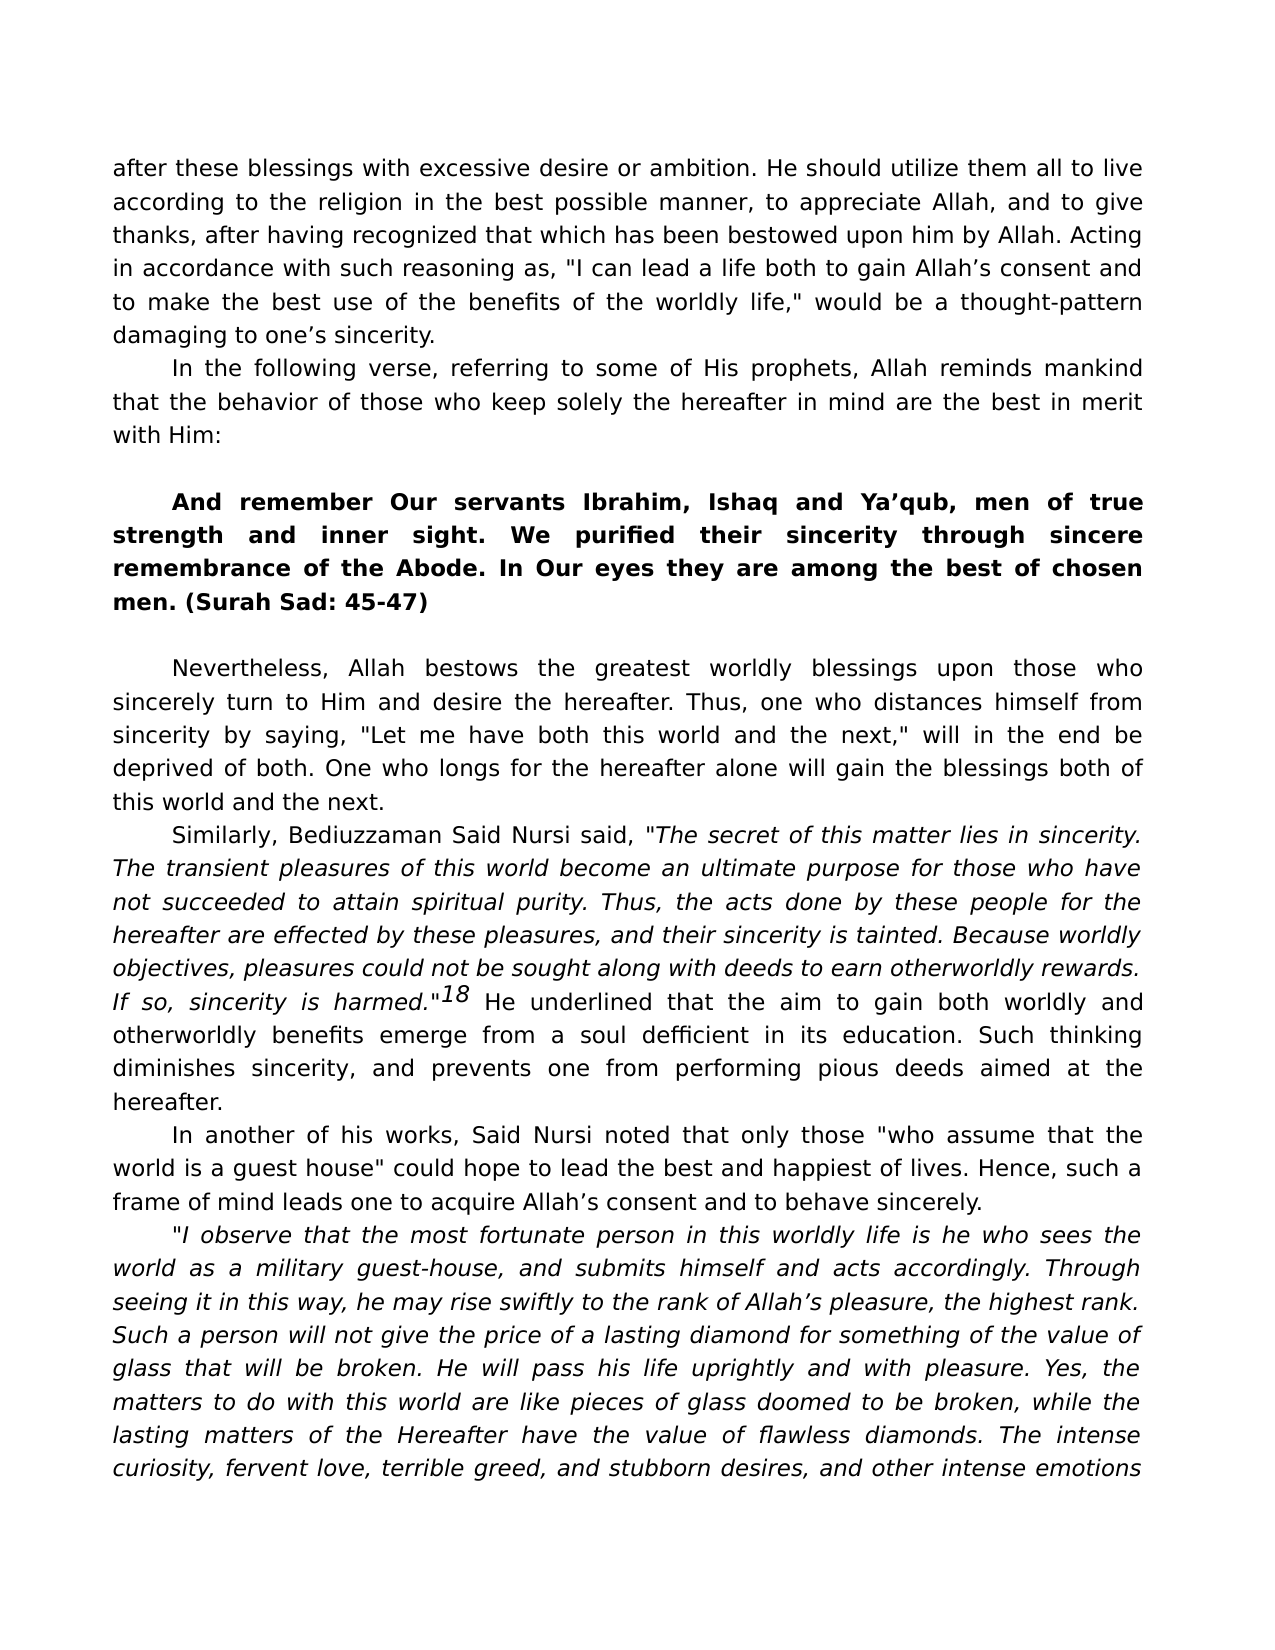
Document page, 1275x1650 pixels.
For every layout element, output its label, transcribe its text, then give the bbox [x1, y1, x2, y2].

text In another of his works, Said Nursi noted that only those "who assume that the world is a guest house" could hope to lead the best and happiest of lives. Hence, such a frame of mind leads one to acquire Allah’s consent and to behave sincerely. [112, 1117, 1145, 1217]
text "I observe that the most fortunate person in this worldly life is he who sees the world as a military guest-house, and submits himself and acts accordingly. Through seeing it in this way, he may rise swiftly to the rank of Allah’s pleasure, the highest rank. Such a person will not give the price of a lasting diamond for something of the value of glass that will be broken. He will pass his life uprightly and with pleasure. Yes, the matters to do with this world are like pieces of glass doomed to be broken, while the lasting matters of the Hereafter have the value of flawless diamonds. The intense curiosity, fervent love, terrible greed, and stubborn desires, and other intense emotions [112, 1217, 1145, 1483]
text And remember Our servants Ibrahim, Ishaq and Ya’qub, men of true strength and inner sight. We purified their sincerity through sincere remembrance of the Abode. In Our eyes they are among the best of chosen men. (Surah Sad: 45-47) [112, 483, 1145, 617]
text In the following verse, referring to some of His prophets, Allah reminds mankind that the behavior of those who keep solely the hereafter in mind are the best in merit with Him: [112, 350, 1145, 450]
text Similarly, Bediuzzaman Said Nursi said, "The secret of this matter lies in sincerity. The transient pleasures of this world become an ultimate purpose for those who have not succeeded to attain spiritual purity. Thus, the acts done by these people for the hereafter are effected by these pleasures, and their sincerity is tainted. Because worldly objectives, pleasures could not be sought along with deeds to earn otherworldly rewards. If so, sincerity is harmed."18 He underlined that the aim to gain both worldly and otherworldly benefits emerge from a soul defficient in its education. Such thinking diminishes sincerity, and prevents one from performing pious deeds aimed at the hereafter. [112, 817, 1145, 1117]
text Nevertheless, Allah bestows the greatest worldly blessings upon those who sincerely turn to Him and desire the hereafter. Thus, one who distances himself from sincerity by saying, "Let me have both this world and the next," will in the end be deprived of both. One who longs for the hereafter alone will gain the blessings both of this world and the next. [112, 650, 1145, 817]
text after these blessings with excessive desire or ambition. He should utilize them all to live according to the religion in the best possible manner, to appreciate Allah, and to give thanks, after having recognized that which has been bestowed upon him by Allah. Acting in accordance with such reasoning as, "I can lead a life both to gain Allah’s consent and to make the best use of the benefits of the worldly life," would be a thought-pattern damaging to one’s sincerity. [112, 150, 1145, 350]
